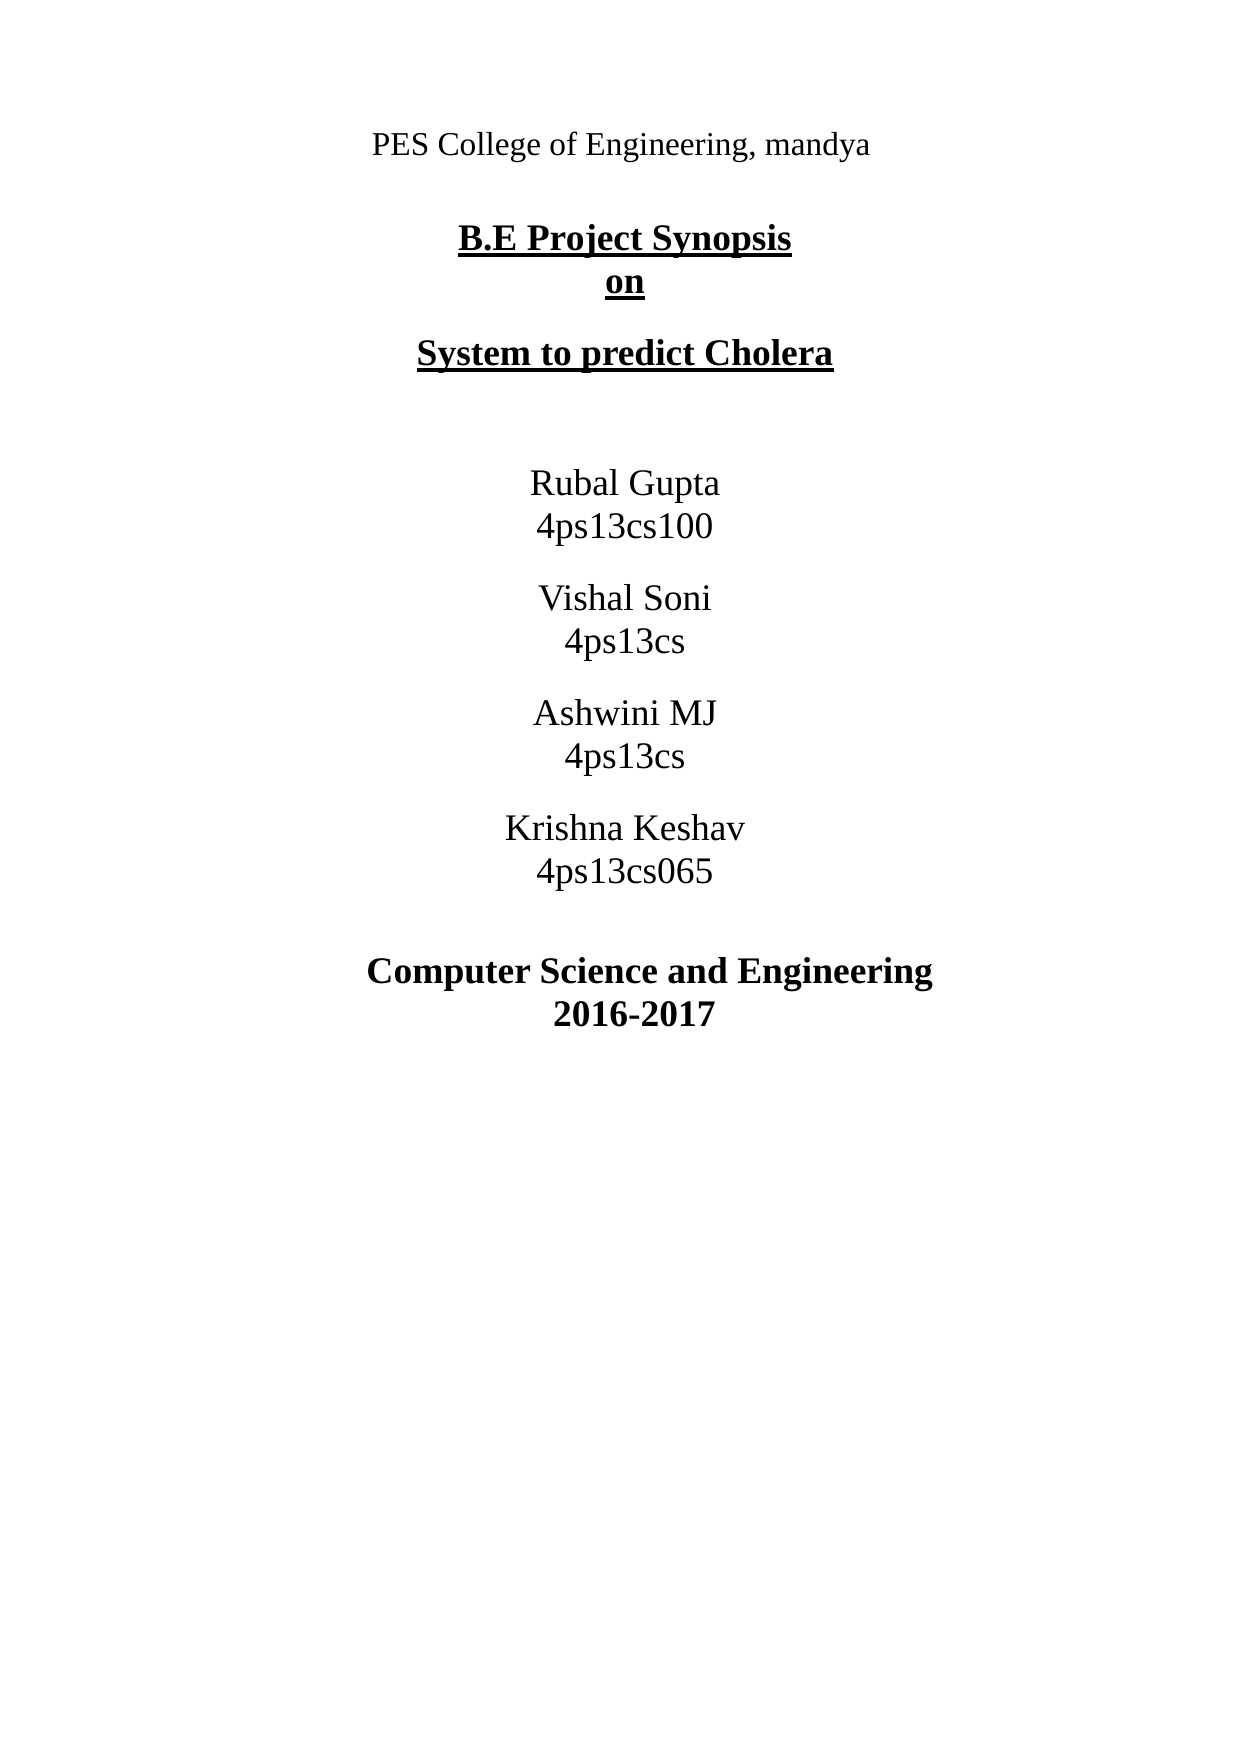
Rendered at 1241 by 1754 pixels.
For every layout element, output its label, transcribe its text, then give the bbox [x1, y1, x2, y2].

text 4ps13cs [250, 618, 1000, 661]
subtitle PES College of Engineering, mandya [250, 124, 993, 163]
text on [250, 259, 1000, 302]
text Ashwini MJ [250, 690, 1000, 733]
text Computer Science and Engineering [118, 949, 1000, 992]
text Vishal Soni [250, 575, 1000, 618]
text 2016-2017 [118, 992, 1000, 1035]
text 4ps13cs100 [250, 503, 1000, 546]
text 4ps13cs065 [250, 848, 1000, 891]
text B.E Project Synopsis [250, 216, 1000, 259]
text 4ps13cs [250, 733, 1000, 776]
text System to predict Cholera [250, 331, 1000, 374]
text Krishna Keshav [250, 805, 1000, 848]
text Rubal Gupta [250, 460, 1000, 503]
